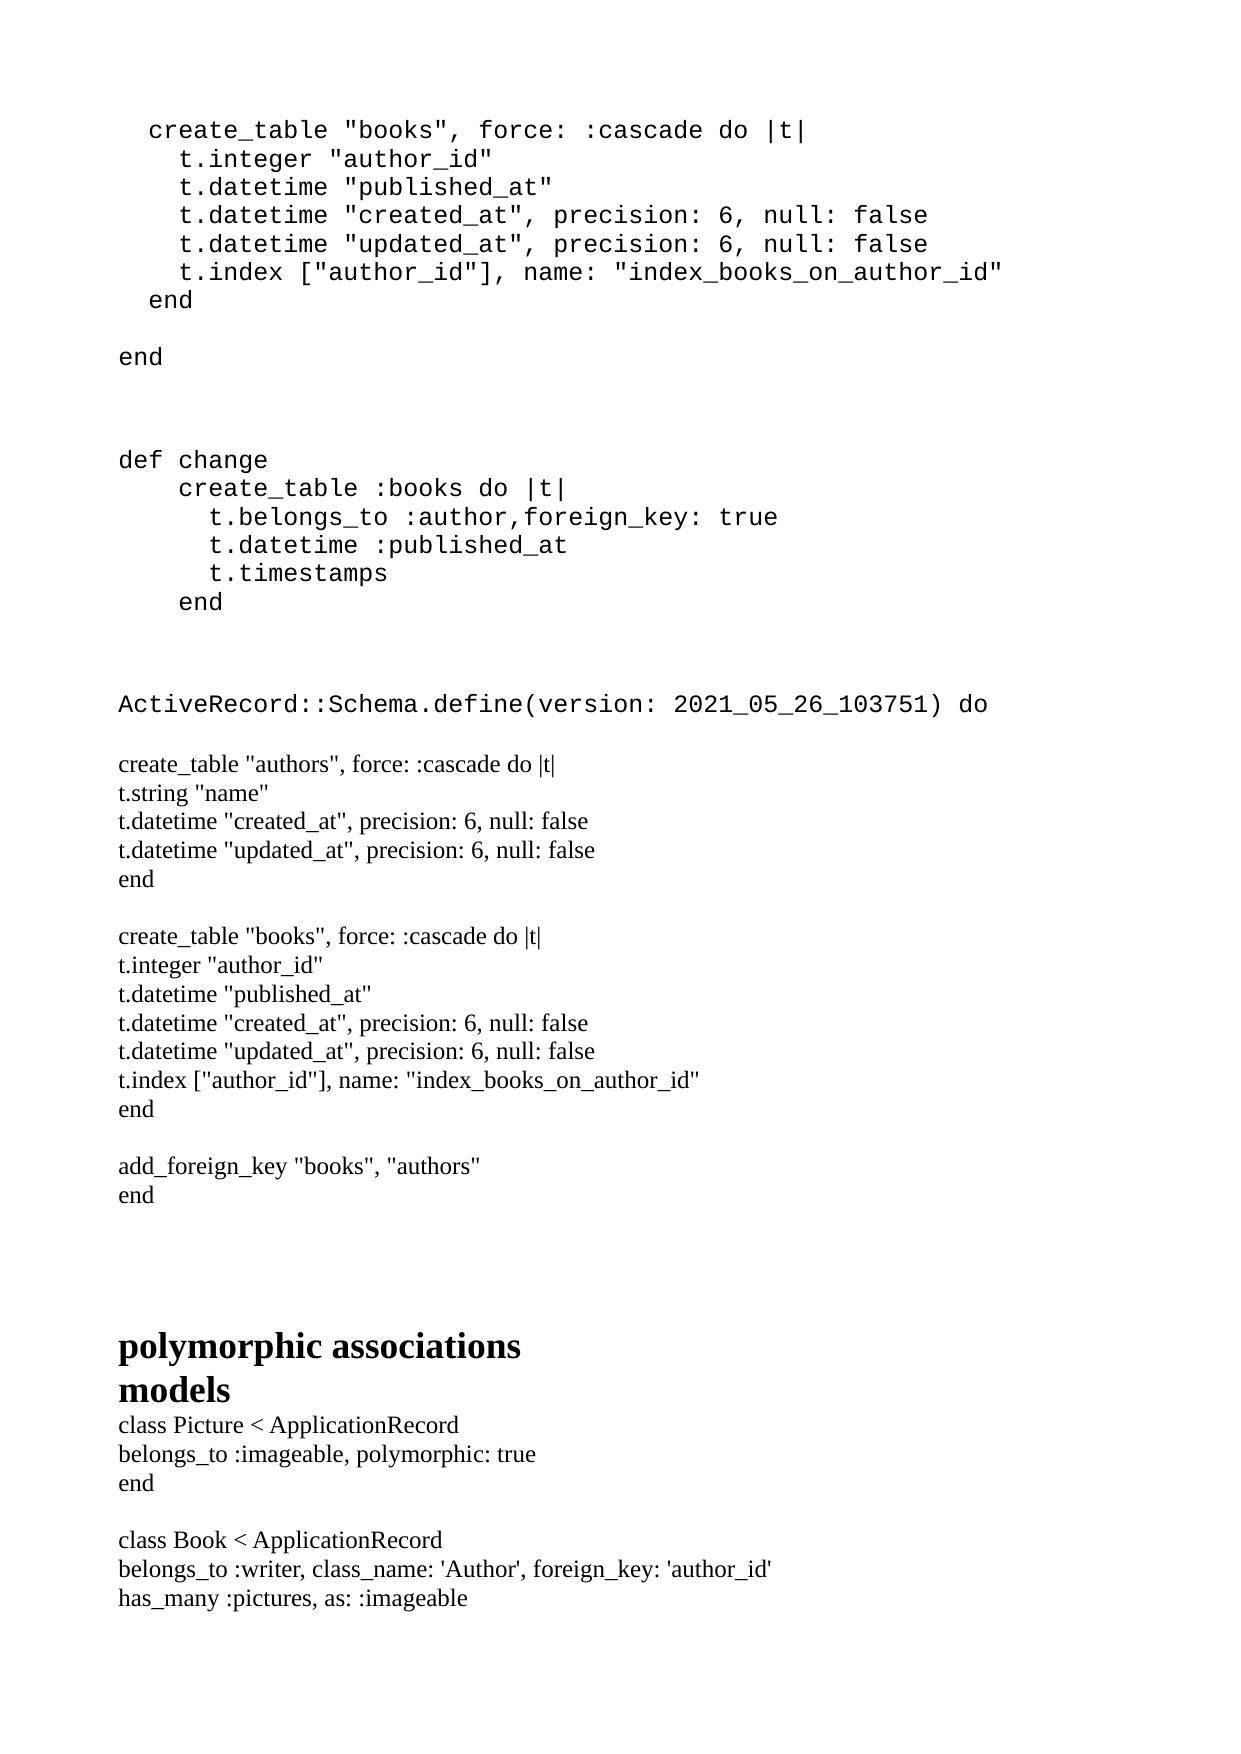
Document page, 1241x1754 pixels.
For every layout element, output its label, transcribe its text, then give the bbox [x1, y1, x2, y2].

text belongs_to :imageable, polymorphic: true [118, 1439, 1122, 1468]
text t.datetime "updated_at", precision: 6, null: false [118, 231, 1122, 260]
text add_foreign_key "books", "authors" [118, 1151, 1122, 1180]
text end [118, 1094, 1122, 1123]
text t.datetime "created_at", precision: 6, null: false [118, 203, 1122, 231]
text end [118, 1468, 1122, 1496]
text t.datetime :published_at [118, 532, 1122, 561]
text models [118, 1367, 1122, 1410]
text def change [118, 447, 1122, 476]
text t.integer "author_id" [118, 146, 1122, 175]
text end [118, 1180, 1122, 1209]
text end [118, 864, 1122, 893]
text create_table "books", force: :cascade do |t| [118, 921, 1122, 950]
text polymorphic associations [118, 1324, 1122, 1367]
text has_many :pictures, as: :imageable [118, 1583, 1122, 1611]
text end [118, 589, 1122, 617]
text t.belongs_to :author,foreign_key: true [118, 504, 1122, 532]
text class Book < ApplicationRecord [118, 1525, 1122, 1554]
text class Picture < ApplicationRecord [118, 1410, 1122, 1439]
text create_table :books do |t| [118, 476, 1122, 504]
text create_table "books", force: :cascade do |t| [118, 118, 1122, 146]
text create_table "authors", force: :cascade do |t| [118, 749, 1122, 778]
text t.datetime "created_at", precision: 6, null: false [118, 806, 1122, 835]
text end [118, 345, 1122, 373]
text t.datetime "updated_at", precision: 6, null: false [118, 1036, 1122, 1065]
text t.datetime "updated_at", precision: 6, null: false [118, 835, 1122, 864]
text t.index ["author_id"], name: "index_books_on_author_id" [118, 1065, 1122, 1094]
text t.datetime "published_at" [118, 175, 1122, 203]
text belongs_to :writer, class_name: 'Author', foreign_key: 'author_id' [118, 1554, 1122, 1583]
text end [118, 288, 1122, 316]
text t.timestamps [118, 561, 1122, 589]
text t.datetime "created_at", precision: 6, null: false [118, 1008, 1122, 1036]
text t.integer "author_id" [118, 950, 1122, 979]
text ActiveRecord::Schema.define(version: 2021_05_26_103751) do [118, 692, 1122, 720]
text t.string "name" [118, 778, 1122, 806]
text t.index ["author_id"], name: "index_books_on_author_id" [118, 260, 1122, 288]
text t.datetime "published_at" [118, 979, 1122, 1008]
